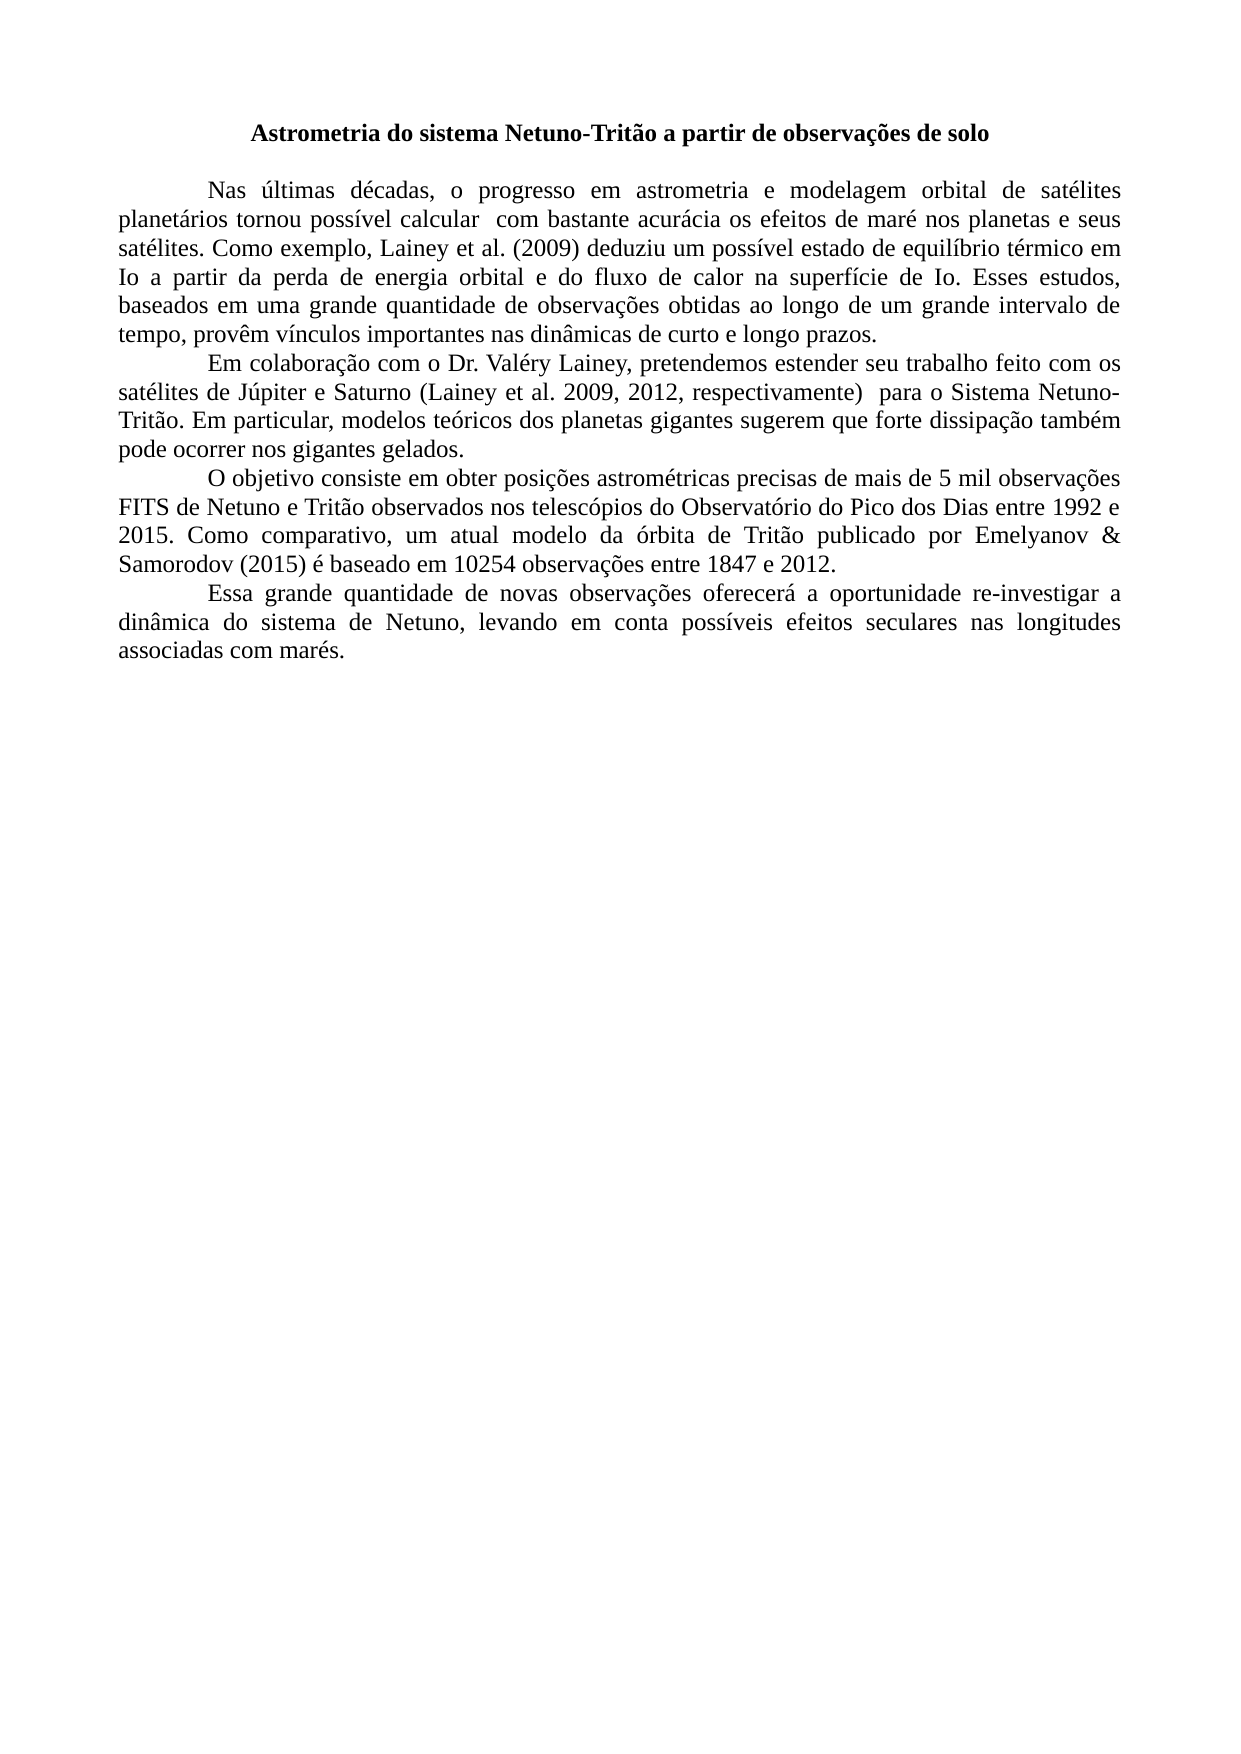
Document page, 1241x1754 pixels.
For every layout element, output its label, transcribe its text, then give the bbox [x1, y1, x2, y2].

text O objetivo consiste em obter posições astrométricas precisas de mais de 5 mil observações FITS de Netuno e Tritão observados nos telescópios do Observatório do Pico dos Dias entre 1992 e 2015. Como comparativo, um atual modelo da órbita de Tritão publicado por Emelyanov & Samorodov (2015) é baseado em 10254 observações entre 1847 e 2012. [118, 463, 1122, 578]
text Nas últimas décadas, o progresso em astrometria e modelagem orbital de satélites planetários tornou possível calcular com bastante acurácia os efeitos de maré nos planetas e seus satélites. Como exemplo, Lainey et al. (2009) deduziu um possível estado de equilíbrio térmico em Io a partir da perda de energia orbital e do fluxo de calor na superfície de Io. Esses estudos, baseados em uma grande quantidade de observações obtidas ao longo de um grande intervalo de tempo, provêm vínculos importantes nas dinâmicas de curto e longo prazos. [118, 176, 1122, 348]
text Astrometria do sistema Netuno-Tritão a partir de observações de solo [118, 118, 1122, 147]
text Essa grande quantidade de novas observações oferecerá a oportunidade re-investigar a dinâmica do sistema de Netuno, levando em conta possíveis efeitos seculares nas longitudes associadas com marés. [118, 578, 1122, 664]
text Em colaboração com o Dr. Valéry Lainey, pretendemos estender seu trabalho feito com os satélites de Júpiter e Saturno (Lainey et al. 2009, 2012, respectivamente) para o Sistema Netuno-Tritão. Em particular, modelos teóricos dos planetas gigantes sugerem que forte dissipação também pode ocorrer nos gigantes gelados. [118, 348, 1122, 463]
